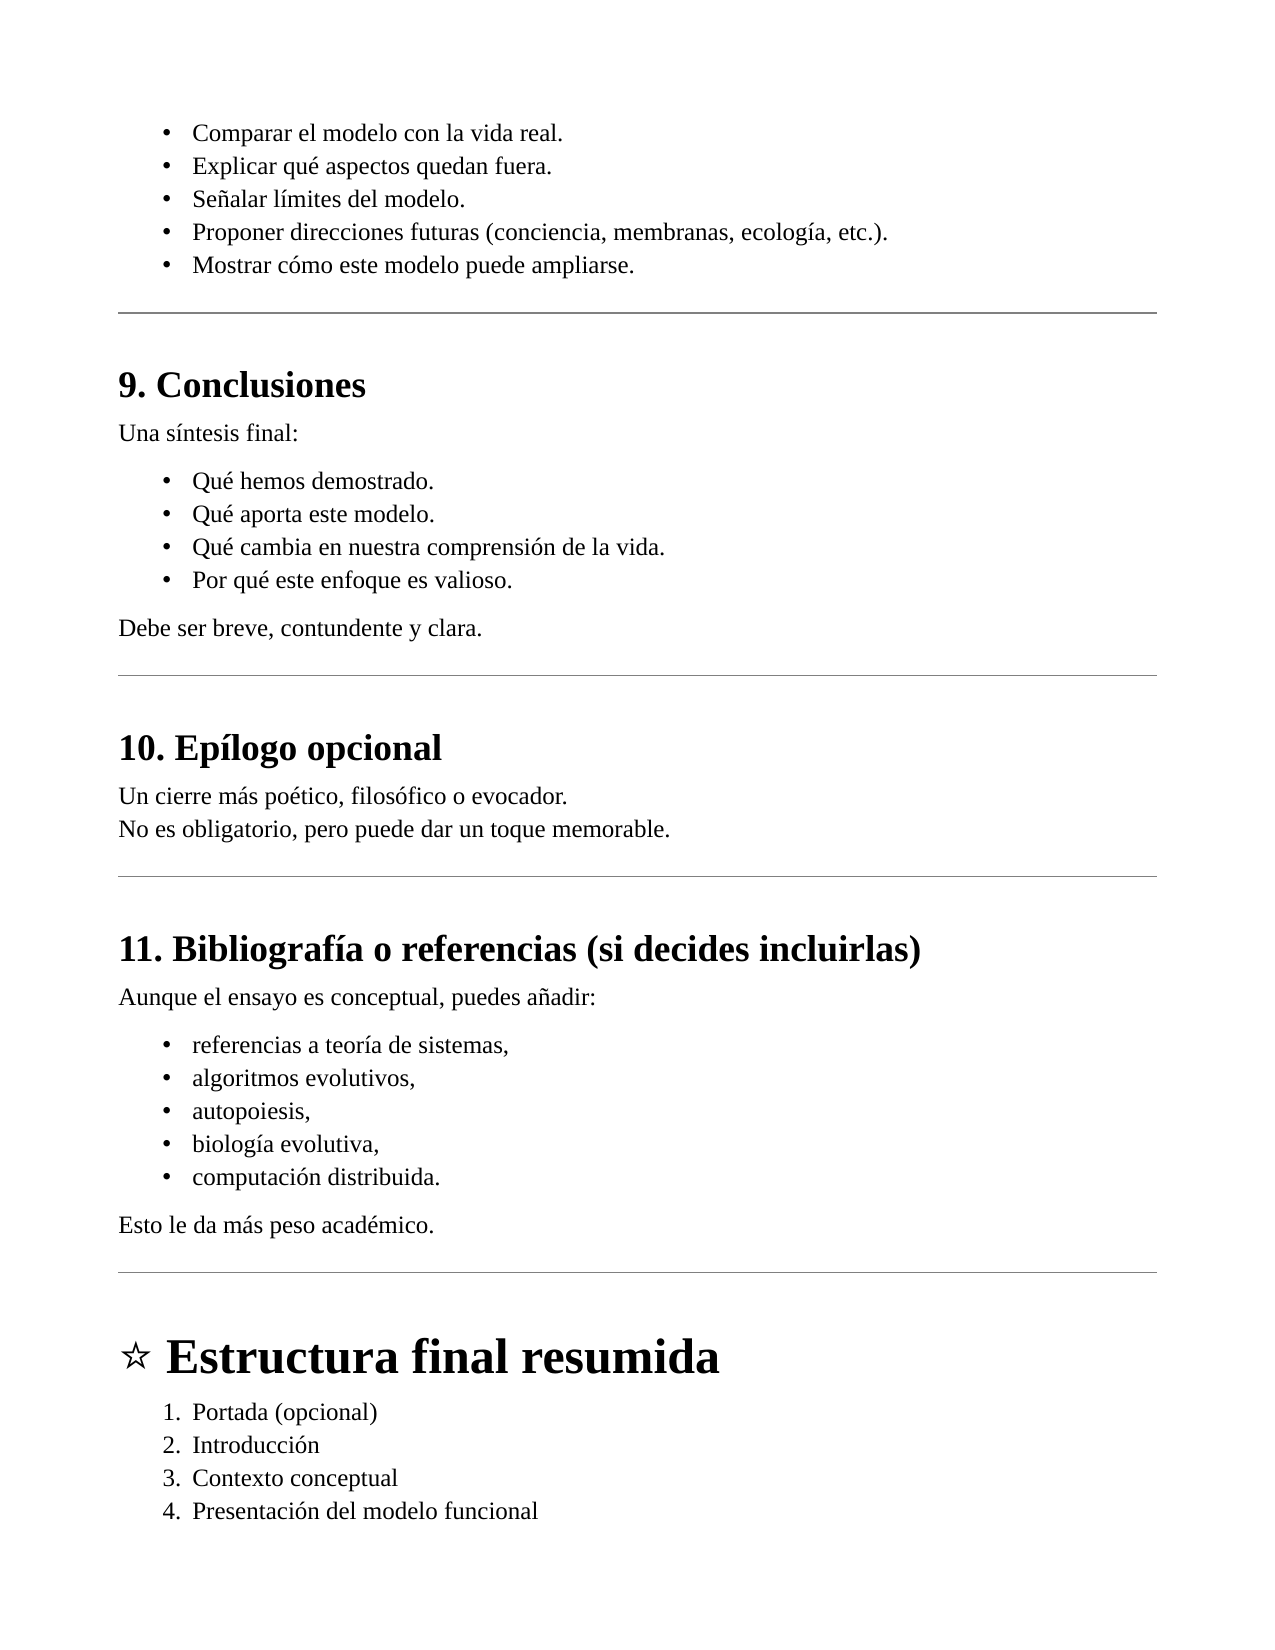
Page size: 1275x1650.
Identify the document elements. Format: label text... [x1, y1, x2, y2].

text Una síntesis final: [118, 418, 1157, 447]
list Comparar el modelo con la vida real. [162, 118, 1157, 147]
subtitle 10. Epílogo opcional [118, 726, 1157, 769]
list autopoiesis, [162, 1096, 1157, 1125]
list Proponer direcciones futuras (conciencia, membranas, ecología, etc.). [162, 217, 1157, 246]
list Mostrar cómo este modelo puede ampliarse. [162, 250, 1157, 279]
list Qué hemos demostrado. [162, 466, 1157, 495]
list Contexto conceptual [162, 1463, 1157, 1491]
list Por qué este enfoque es valioso. [162, 565, 1157, 594]
text Debe ser breve, contundente y clara. [118, 613, 1157, 642]
list referencias a teoría de sistemas, [162, 1030, 1157, 1059]
list computación distribuida. [162, 1162, 1157, 1191]
list Qué aporta este modelo. [162, 499, 1157, 528]
list Qué cambia en nuestra comprensión de la vida. [162, 532, 1157, 561]
subtitle ⭐ Estructura final resumida [118, 1327, 1157, 1384]
list biología evolutiva, [162, 1129, 1157, 1158]
list Introducción [162, 1430, 1157, 1458]
text Un cierre más poético, filosófico o evocador. No es obligatorio, pero puede dar un toque memorable. [118, 781, 1157, 843]
subtitle 9. Conclusiones [118, 363, 1157, 406]
text Aunque el ensayo es conceptual, puedes añadir: [118, 982, 1157, 1011]
list algoritmos evolutivos, [162, 1063, 1157, 1092]
list Portada (opcional) [162, 1397, 1157, 1425]
list Explicar qué aspectos quedan fuera. [162, 151, 1157, 180]
list Presentación del modelo funcional [162, 1496, 1157, 1524]
subtitle 11. Bibliografía o referencias (si decides incluirlas) [118, 927, 1157, 970]
list Señalar límites del modelo. [162, 184, 1157, 213]
text Esto le da más peso académico. [118, 1210, 1157, 1238]
